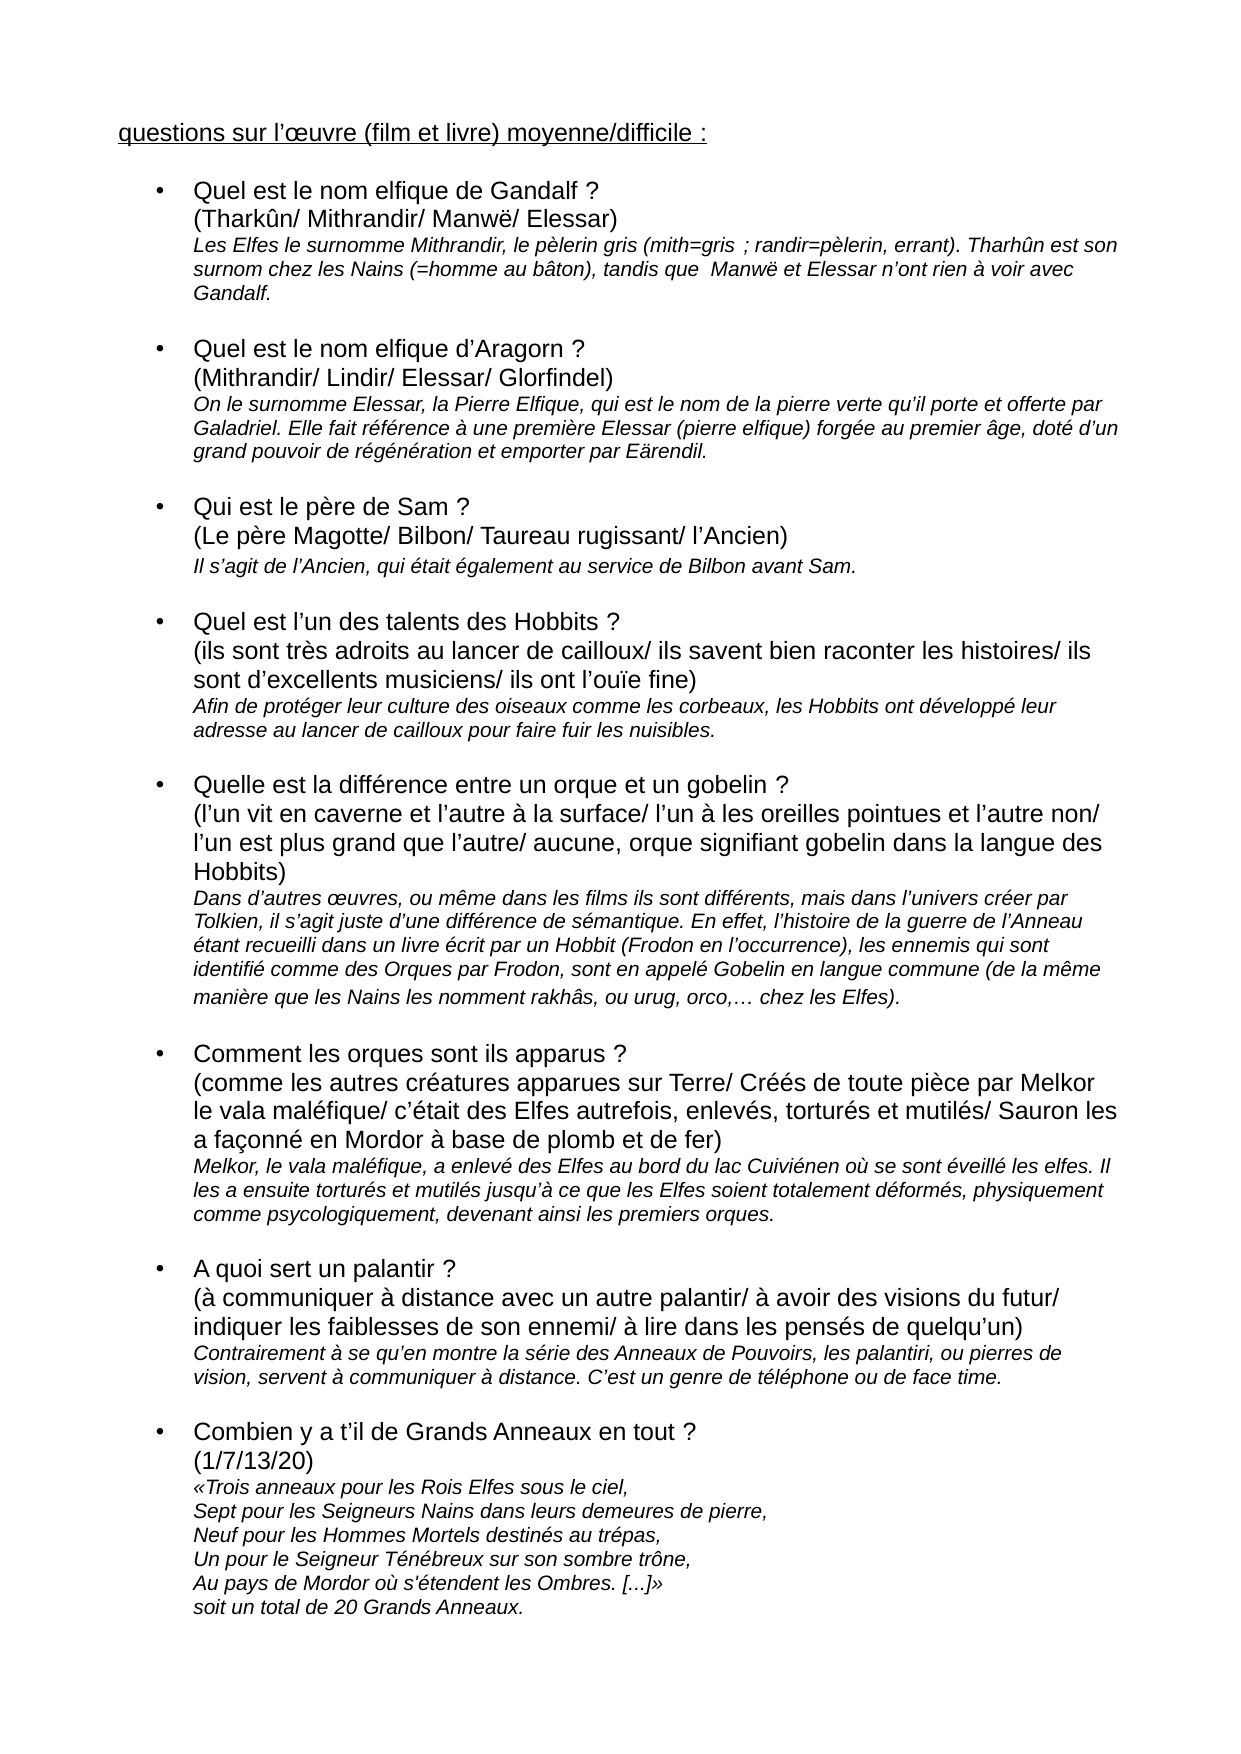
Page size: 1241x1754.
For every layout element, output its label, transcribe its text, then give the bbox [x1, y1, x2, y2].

text questions sur l’œuvre (film et livre) moyenne/difficile : [118, 118, 1122, 147]
list Quelle est la différence entre un orque et un gobelin ? (l’un vit en caverne et l’autre à la surface/ l’un à les oreilles pointues et l’autre non/ l’un est plus grand que l’autre/ aucune, orque signifiant gobelin dans la langue des Hobbits) Dans d’autres œuvres, ou même dans les films ils sont différents, mais dans l’univers créer par Tolkien, il s’agit juste d’une différence de sémantique. En effet, l’histoire de la guerre de l’Anneau étant recueilli dans un livre écrit par un Hobbit (Frodon en l’occurrence), les ennemis qui sont identifié comme des Orques par Frodon, sont en appelé Gobelin en langue commune (de la même manière que les Nains les nomment rakhâs, ou urug, orco,… chez les Elfes). [156, 770, 1122, 1010]
list Quel est le nom elfique d’Aragorn ? (Mithrandir/ Lindir/ Elessar/ Glorfindel) On le surnomme Elessar, la Pierre Elfique, qui est le nom de la pierre verte qu’il porte et offerte par Galadriel. Elle fait référence à une première Elessar (pierre elfique) forgée au premier âge, doté d’un grand pouvoir de régénération et emporter par Eärendil. [156, 334, 1122, 492]
list Quel est le nom elfique de Gandalf ? (Tharkûn/ Mithrandir/ Manwë/ Elessar) Les Elfes le surnomme Mithrandir, le pèlerin gris (mith=gris ; randir=pèlerin, errant). Tharhûn est son surnom chez les Nains (=homme au bâton), tandis que Manwë et Elessar n’ont rien à voir avec Gandalf. [156, 176, 1122, 334]
list Combien y a t’il de Grands Anneaux en tout ? (1/7/13/20) «Trois anneaux pour les Rois Elfes sous le ciel, Sept pour les Seigneurs Nains dans leurs demeures de pierre, Neuf pour les Hommes Mortels destinés au trépas, Un pour le Seigneur Ténébreux sur son sombre trône, Au pays de Mordor où s'étendent les Ombres. [...]» [156, 1417, 1122, 1595]
list A quoi sert un palantir ? (à communiquer à distance avec un autre palantir/ à avoir des visions du futur/ indiquer les faiblesses de son ennemi/ à lire dans les pensés de quelqu’un) Contrairement à se qu’en montre la série des Anneaux de Pouvoirs, les palantiri, ou pierres de vision, servent à communiquer à distance. C’est un genre de téléphone ou de face time. [156, 1254, 1122, 1389]
list Quel est l’un des talents des Hobbits ? (ils sont très adroits au lancer de cailloux/ ils savent bien raconter les histoires/ ils sont d’excellents musiciens/ ils ont l’ouïe fine) Afin de protéger leur culture des oiseaux comme les corbeaux, les Hobbits ont développé leur adresse au lancer de cailloux pour faire fuir les nuisibles. [156, 607, 1122, 770]
list Qui est le père de Sam ? (Le père Magotte/ Bilbon/ Taureau rugissant/ l’Ancien) Il s’agit de l’Ancien, qui était également au service de Bilbon avant Sam. [156, 492, 1122, 607]
list Comment les orques sont ils apparus ? (comme les autres créatures apparues sur Terre/ Créés de toute pièce par Melkor le vala maléfique/ c’était des Elfes autrefois, enlevés, torturés et mutilés/ Sauron les a façonné en Mordor à base de plomb et de fer) Melkor, le vala maléfique, a enlevé des Elfes au bord du lac Cuiviénen où se sont éveillé les elfes. Il les a ensuite torturés et mutilés jusqu’à ce que les Elfes soient totalement déformés, physiquement comme psycologiquement, devenant ainsi les premiers orques. [156, 1039, 1122, 1226]
list soit un total de 20 Grands Anneaux. [156, 1595, 1122, 1619]
